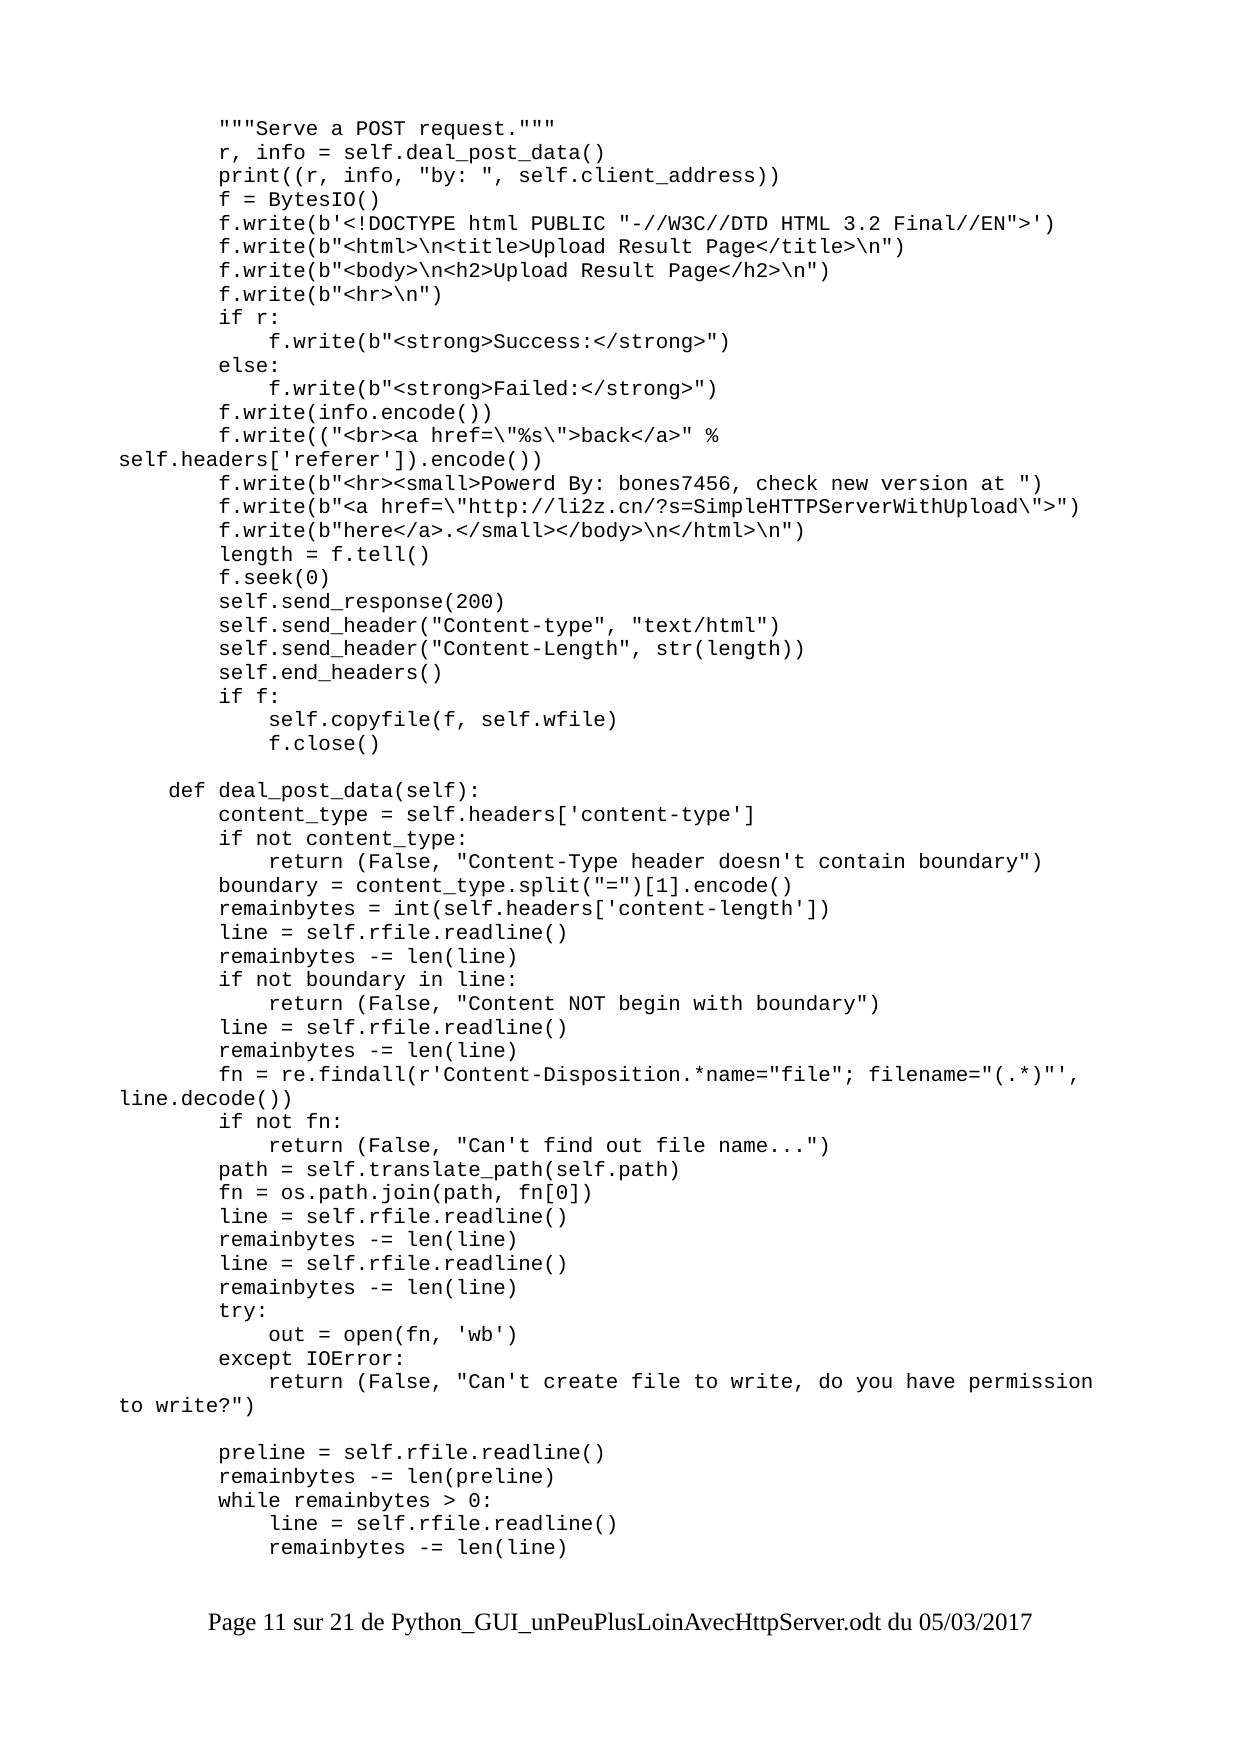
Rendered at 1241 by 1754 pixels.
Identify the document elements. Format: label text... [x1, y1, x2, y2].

text self.copyfile(f, self.wfile) [118, 709, 1122, 733]
text f.write(b"<a href=\"http://li2z.cn/?s=SimpleHTTPServerWithUpload\">") [118, 496, 1122, 520]
text fn = re.findall(r'Content-Disposition.*name="file"; filename="(.*)"', line.decode()) [118, 1064, 1122, 1111]
text self.send_header("Content-type", "text/html") [118, 615, 1122, 638]
text """Serve a POST request.""" [118, 118, 1122, 142]
text remainbytes -= len(line) [118, 1277, 1122, 1300]
text remainbytes = int(self.headers['content-length']) [118, 898, 1122, 922]
text self.send_header("Content-Length", str(length)) [118, 638, 1122, 662]
text try: [118, 1300, 1122, 1324]
text f.write(b"<strong>Failed:</strong>") [118, 378, 1122, 402]
text length = f.tell() [118, 544, 1122, 567]
text return (False, "Content-Type header doesn't contain boundary") [118, 851, 1122, 875]
text if r: [118, 307, 1122, 331]
text line = self.rfile.readline() [118, 922, 1122, 946]
text while remainbytes > 0: [118, 1489, 1122, 1513]
text boundary = content_type.split("=")[1].encode() [118, 875, 1122, 898]
text f.close() [118, 733, 1122, 757]
text out = open(fn, 'wb') [118, 1324, 1122, 1348]
text if not content_type: [118, 827, 1122, 851]
text path = self.translate_path(self.path) [118, 1158, 1122, 1182]
text f = BytesIO() [118, 189, 1122, 213]
text content_type = self.headers['content-type'] [118, 804, 1122, 827]
text f.write(b"<html>\n<title>Upload Result Page</title>\n") [118, 236, 1122, 260]
text line = self.rfile.readline() [118, 1513, 1122, 1537]
text f.seek(0) [118, 567, 1122, 591]
text preline = self.rfile.readline() [118, 1442, 1122, 1466]
text f.write(b"<strong>Success:</strong>") [118, 331, 1122, 354]
text r, info = self.deal_post_data() [118, 142, 1122, 165]
text f.write(info.encode()) [118, 402, 1122, 426]
text except IOError: [118, 1348, 1122, 1371]
text f.write(("<br><a href=\"%s\">back</a>" % self.headers['referer']).encode()) [118, 426, 1122, 473]
text if not fn: [118, 1111, 1122, 1135]
text print((r, info, "by: ", self.client_address)) [118, 165, 1122, 189]
text self.send_response(200) [118, 591, 1122, 615]
text return (False, "Can't find out file name...") [118, 1135, 1122, 1158]
text remainbytes -= len(preline) [118, 1466, 1122, 1489]
text def deal_post_data(self): [118, 780, 1122, 804]
text fn = os.path.join(path, fn[0]) [118, 1182, 1122, 1206]
text f.write(b"<hr><small>Powerd By: bones7456, check new version at ") [118, 473, 1122, 496]
text line = self.rfile.readline() [118, 1017, 1122, 1040]
text f.write(b"<hr>\n") [118, 284, 1122, 307]
text remainbytes -= len(line) [118, 1537, 1122, 1561]
text f.write(b"<body>\n<h2>Upload Result Page</h2>\n") [118, 260, 1122, 284]
text self.end_headers() [118, 662, 1122, 686]
text return (False, "Can't create file to write, do you have permission to write?") [118, 1371, 1122, 1419]
text return (False, "Content NOT begin with boundary") [118, 993, 1122, 1017]
text remainbytes -= len(line) [118, 946, 1122, 969]
text else: [118, 354, 1122, 378]
text line = self.rfile.readline() [118, 1253, 1122, 1277]
text if not boundary in line: [118, 969, 1122, 993]
text f.write(b'<!DOCTYPE html PUBLIC "-//W3C//DTD HTML 3.2 Final//EN">') [118, 213, 1122, 236]
text f.write(b"here</a>.</small></body>\n</html>\n") [118, 520, 1122, 544]
text remainbytes -= len(line) [118, 1040, 1122, 1064]
text line = self.rfile.readline() [118, 1206, 1122, 1229]
text if f: [118, 686, 1122, 709]
text remainbytes -= len(line) [118, 1229, 1122, 1253]
